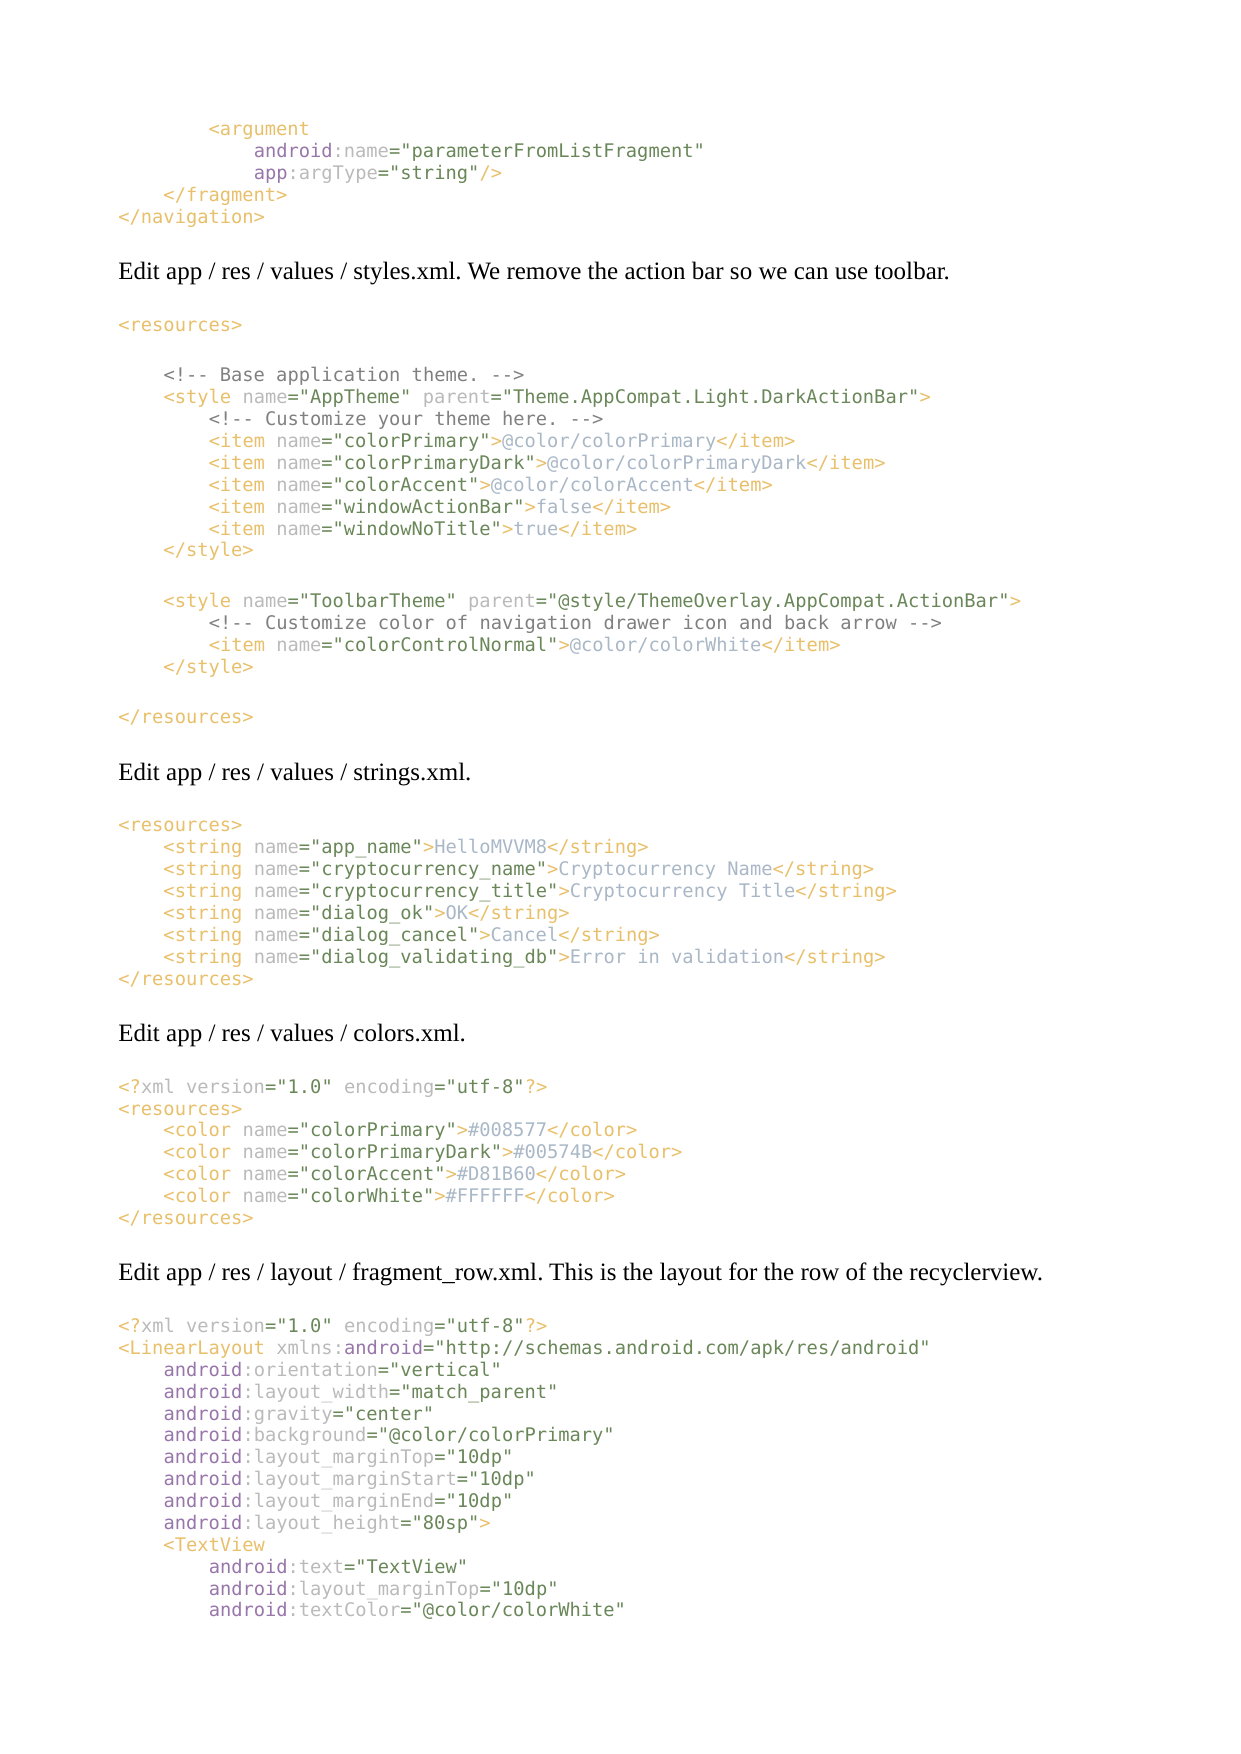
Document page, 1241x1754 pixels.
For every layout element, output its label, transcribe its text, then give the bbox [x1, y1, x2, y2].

text <?xml version="1.0" encoding="utf-8"?> <LinearLayout xmlns:android="http://schemas.android.com/apk/res/android" android:orientation="vertical" android:layout_width="match_parent" android:gravity="center" android:background="@color/colorPrimary" android:layout_marginTop="10dp" android:layout_marginStart="10dp" android:layout_marginEnd="10dp" android:layout_height="80sp"> <TextView android:text="TextView" android:layout_marginTop="10dp" android:textColor="@color/colorWhite" [118, 1315, 1122, 1621]
text <?xml version="1.0" encoding="utf-8"?> <resources> <color name="colorPrimary">#008577</color> <color name="colorPrimaryDark">#00574B</color> <color name="colorAccent">#D81B60</color> <color name="colorWhite">#FFFFFF</color> </resources> [118, 1076, 1122, 1229]
text <resources> <!-- Base application theme. --> <style name="AppTheme" parent="Theme.AppCompat.Light.DarkActionBar"> <!-- Customize your theme here. --> <item name="colorPrimary">@color/colorPrimary</item> <item name="colorPrimaryDark">@color/colorPrimaryDark</item> <item name="colorAccent">@color/colorAccent</item> <item name="windowActionBar">false</item> <item name="windowNoTitle">true</item> </style> <style name="ToolbarTheme" parent="@style/ThemeOverlay.AppCompat.ActionBar"> <!-- Customize color of navigation drawer icon and back arrow --> <item name="colorControlNormal">@color/colorWhite</item> </style> </resources> [118, 314, 1122, 728]
text Edit app / res / layout / fragment_row.xml. This is the layout for the row of the recyclerview. [118, 1257, 1122, 1286]
text Edit app / res / values / colors.xml. [118, 1018, 1122, 1047]
text Edit app / res / values / styles.xml. We remove the action bar so we can use toolbar. [118, 256, 1122, 285]
text <argument android:name="parameterFromListFragment" app:argType="string"/> </fragment> </navigation> [118, 118, 1122, 227]
text Edit app / res / values / strings.xml. [118, 757, 1122, 786]
text <resources> <string name="app_name">HelloMVVM8</string> <string name="cryptocurrency_name">Cryptocurrency Name</string> <string name="cryptocurrency_title">Cryptocurrency Title</string> <string name="dialog_ok">OK</string> <string name="dialog_cancel">Cancel</string> <string name="dialog_validating_db">Error in validation</string> </resources> [118, 814, 1122, 989]
